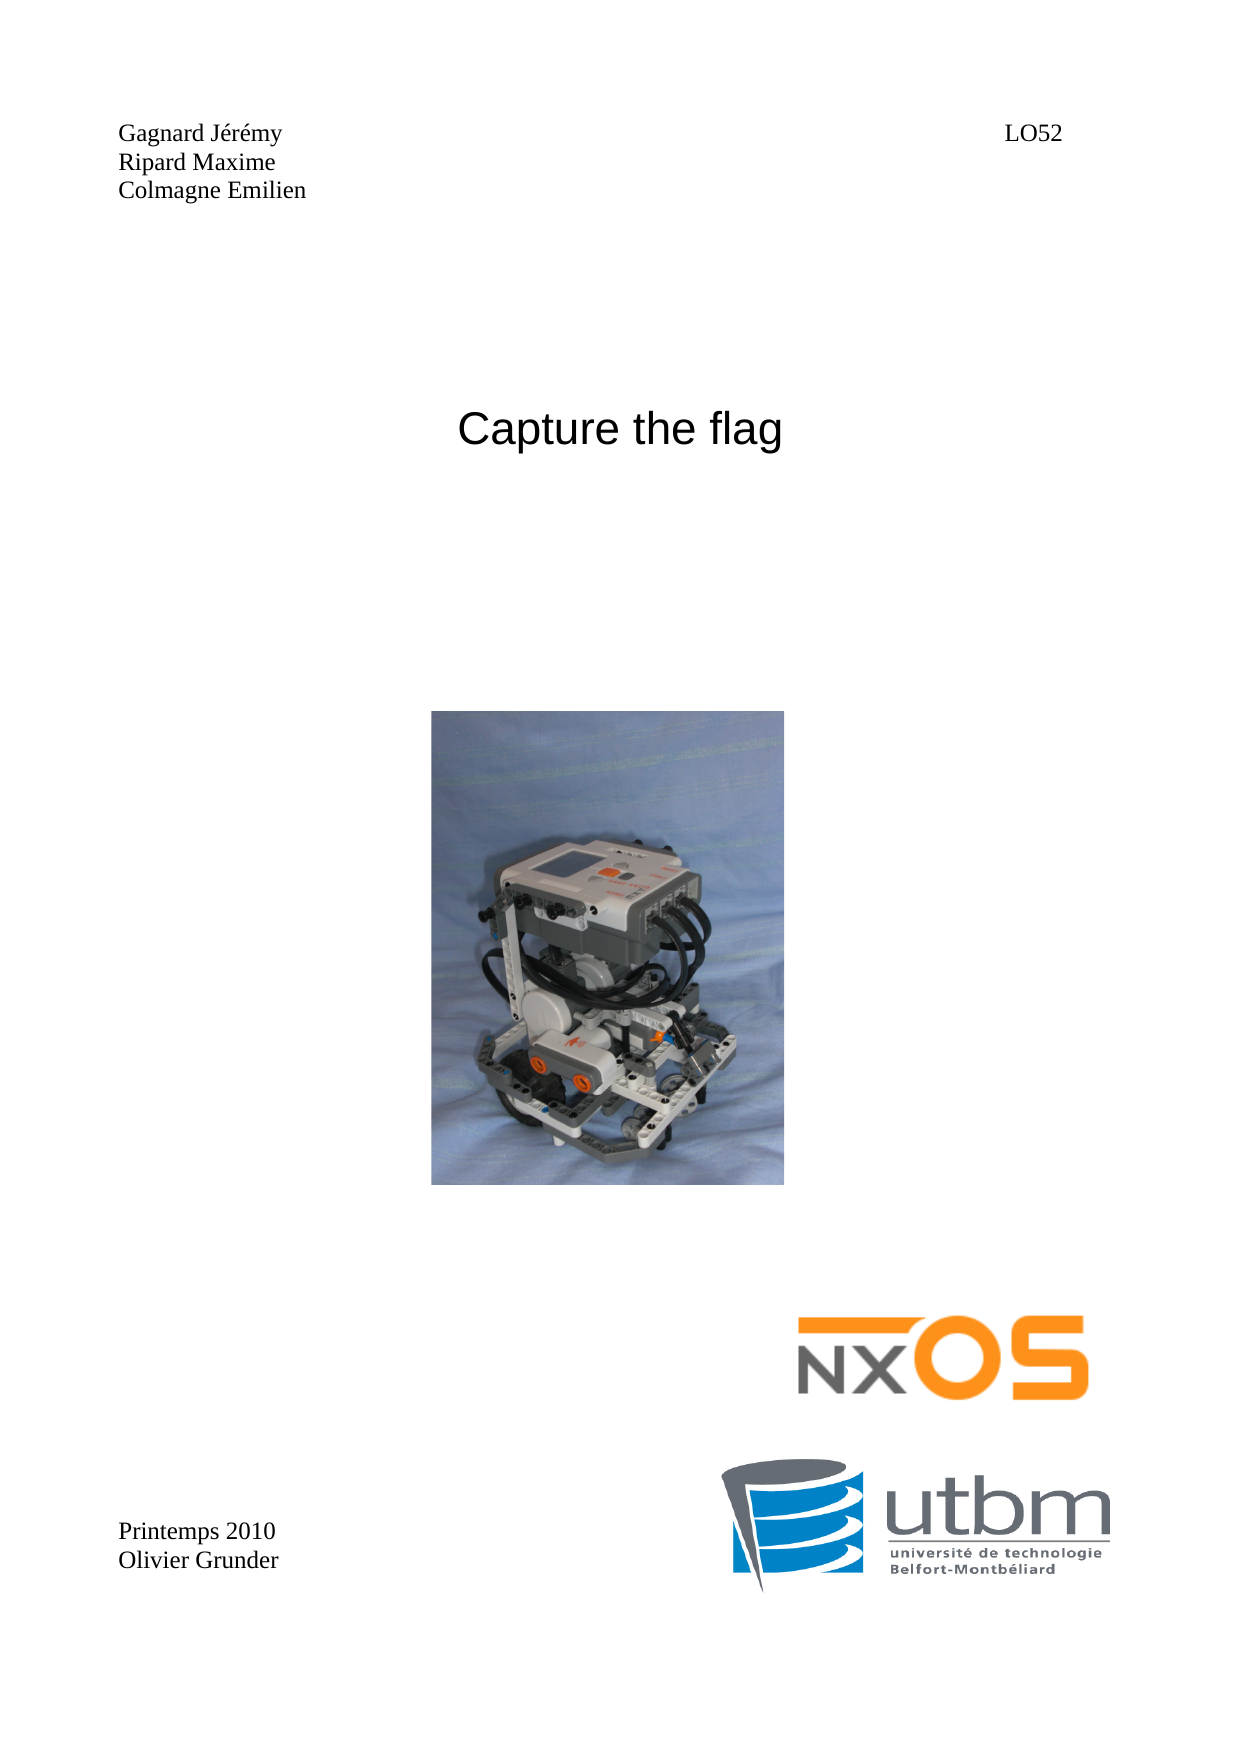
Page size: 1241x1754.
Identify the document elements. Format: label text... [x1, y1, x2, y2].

picture [780, 1297, 1109, 1416]
picture [431, 711, 785, 1185]
text Ripard Maxime [118, 147, 1122, 176]
text Gagnard Jérémy LO52 [118, 118, 1122, 147]
text Olivier Grunder [118, 1545, 717, 1574]
text Colmagne Emilien [118, 176, 1122, 204]
picture [717, 1456, 1116, 1596]
subtitle Capture the flag [118, 402, 1122, 454]
text Printemps 2010 [118, 1516, 717, 1545]
